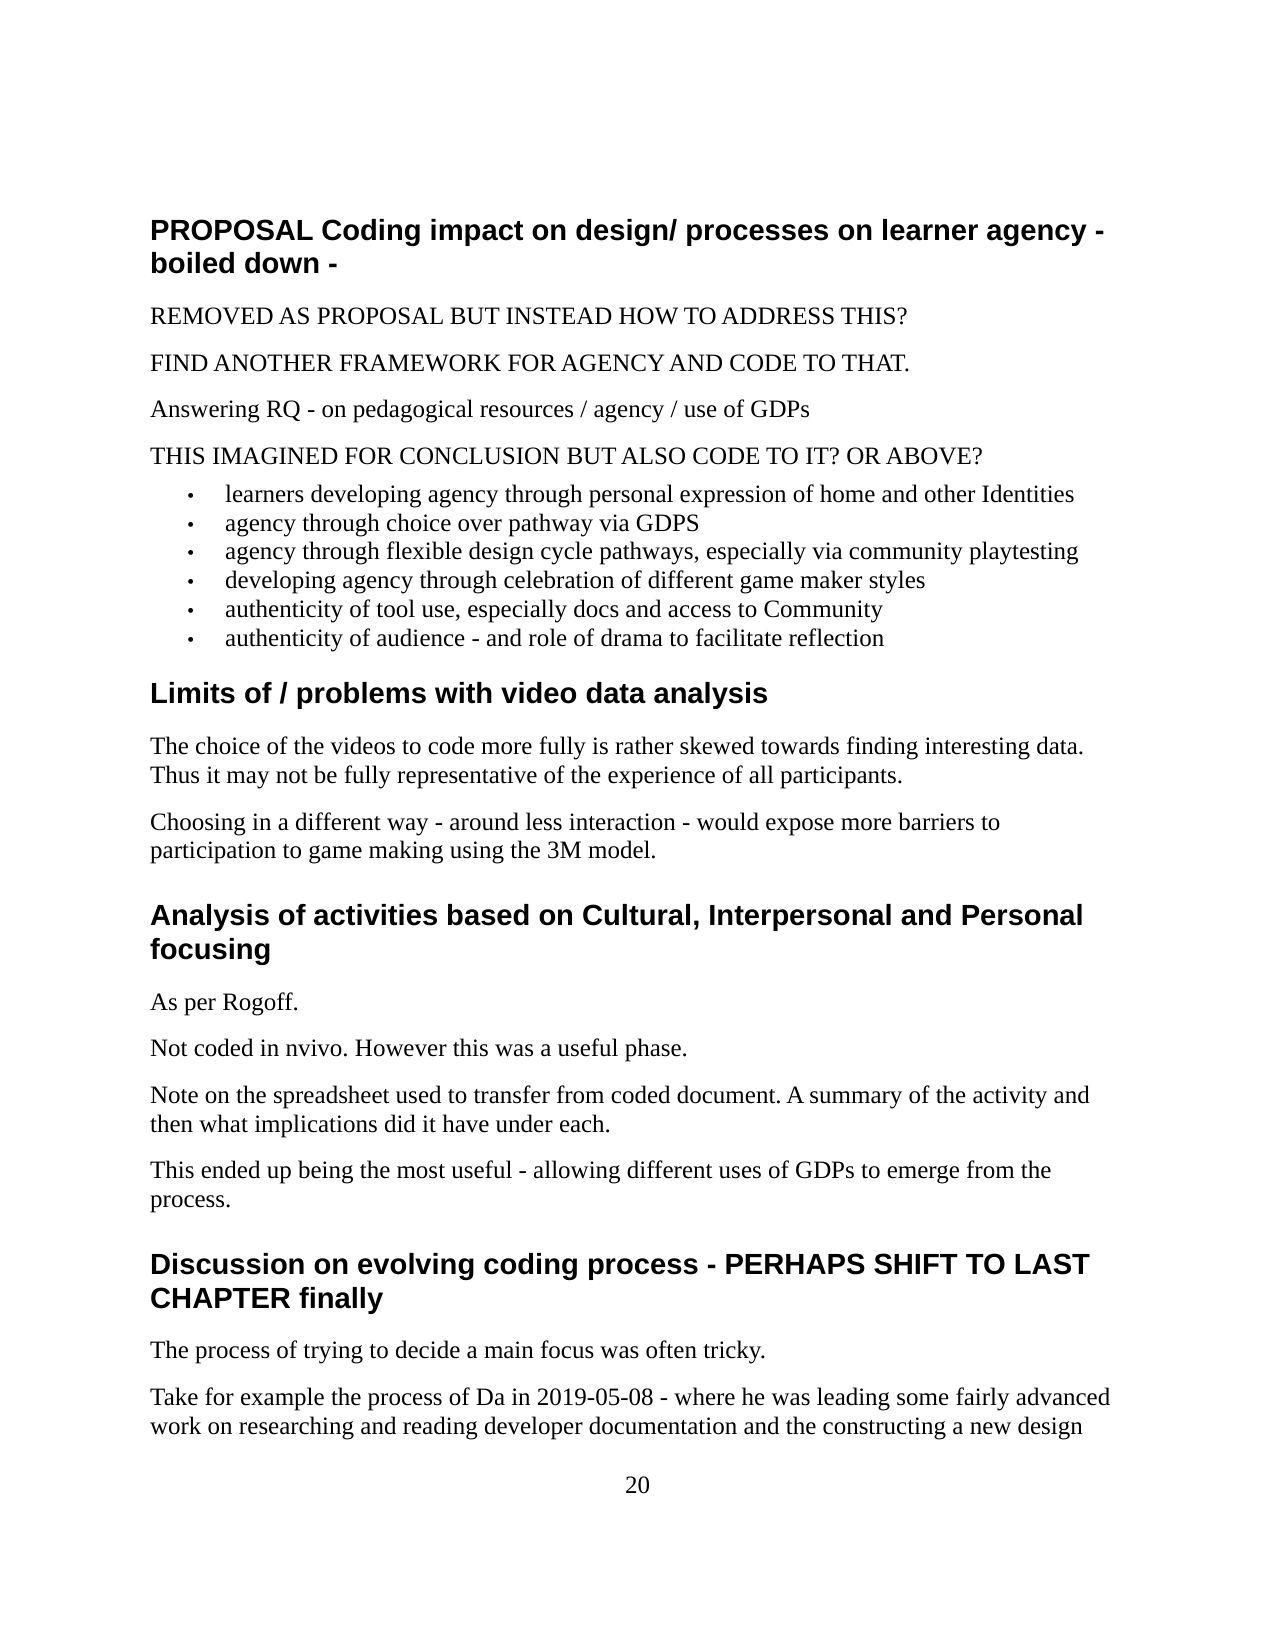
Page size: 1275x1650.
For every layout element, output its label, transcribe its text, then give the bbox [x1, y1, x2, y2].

text THIS IMAGINED FOR CONCLUSION BUT ALSO CODE TO IT? OR ABOVE? [150, 441, 1125, 470]
text Choosing in a different way - around less interaction - would expose more barriers to participation to game making using the 3M model. [150, 807, 1125, 864]
list developing agency through celebration of different game maker styles [187, 565, 1125, 594]
list agency through flexible design cycle pathways, especially via community playtesting [187, 536, 1125, 565]
list authenticity of tool use, especially docs and access to Community [187, 594, 1125, 623]
text Take for example the process of Da in 2019-05-08 - where he was leading some fairly advanced work on researching and reading developer documentation and the constructing a new design [150, 1382, 1125, 1440]
text REMOVED AS PROPOSAL BUT INSTEAD HOW TO ADDRESS THIS? [150, 301, 1125, 330]
text Not coded in nvivo. However this was a useful phase. [150, 1033, 1125, 1062]
text Answering RQ - on pedagogical resources / agency / use of GDPs [150, 394, 1125, 423]
list authenticity of audience - and role of drama to facilitate reflection [187, 623, 1125, 651]
text The choice of the videos to code more fully is rather skewed towards finding interesting data. Thus it may not be fully representative of the experience of all participants. [150, 731, 1125, 789]
list agency through choice over pathway via GDPS [187, 508, 1125, 536]
subtitle Limits of / problems with video data analysis [150, 676, 1125, 710]
text The process of trying to decide a main focus was often tricky. [150, 1336, 1125, 1364]
subtitle PROPOSAL Coding impact on design/ processes on learner agency - boiled down - [150, 213, 1125, 280]
text FIND ANOTHER FRAMEWORK FOR AGENCY AND CODE TO THAT. [150, 348, 1125, 377]
text Note on the spreadsheet used to transfer from coded document. A summary of the activity and then what implications did it have under each. [150, 1080, 1125, 1138]
text This ended up being the most useful - allowing different uses of GDPs to emerge from the process. [150, 1156, 1125, 1213]
text As per Rogoff. [150, 987, 1125, 1016]
list learners developing agency through personal expression of home and other Identities [187, 479, 1125, 508]
subtitle Analysis of activities based on Cultural, Interpersonal and Personal focusing [150, 898, 1125, 965]
subtitle Discussion on evolving coding process - PERHAPS SHIFT TO LAST CHAPTER finally [150, 1247, 1125, 1314]
